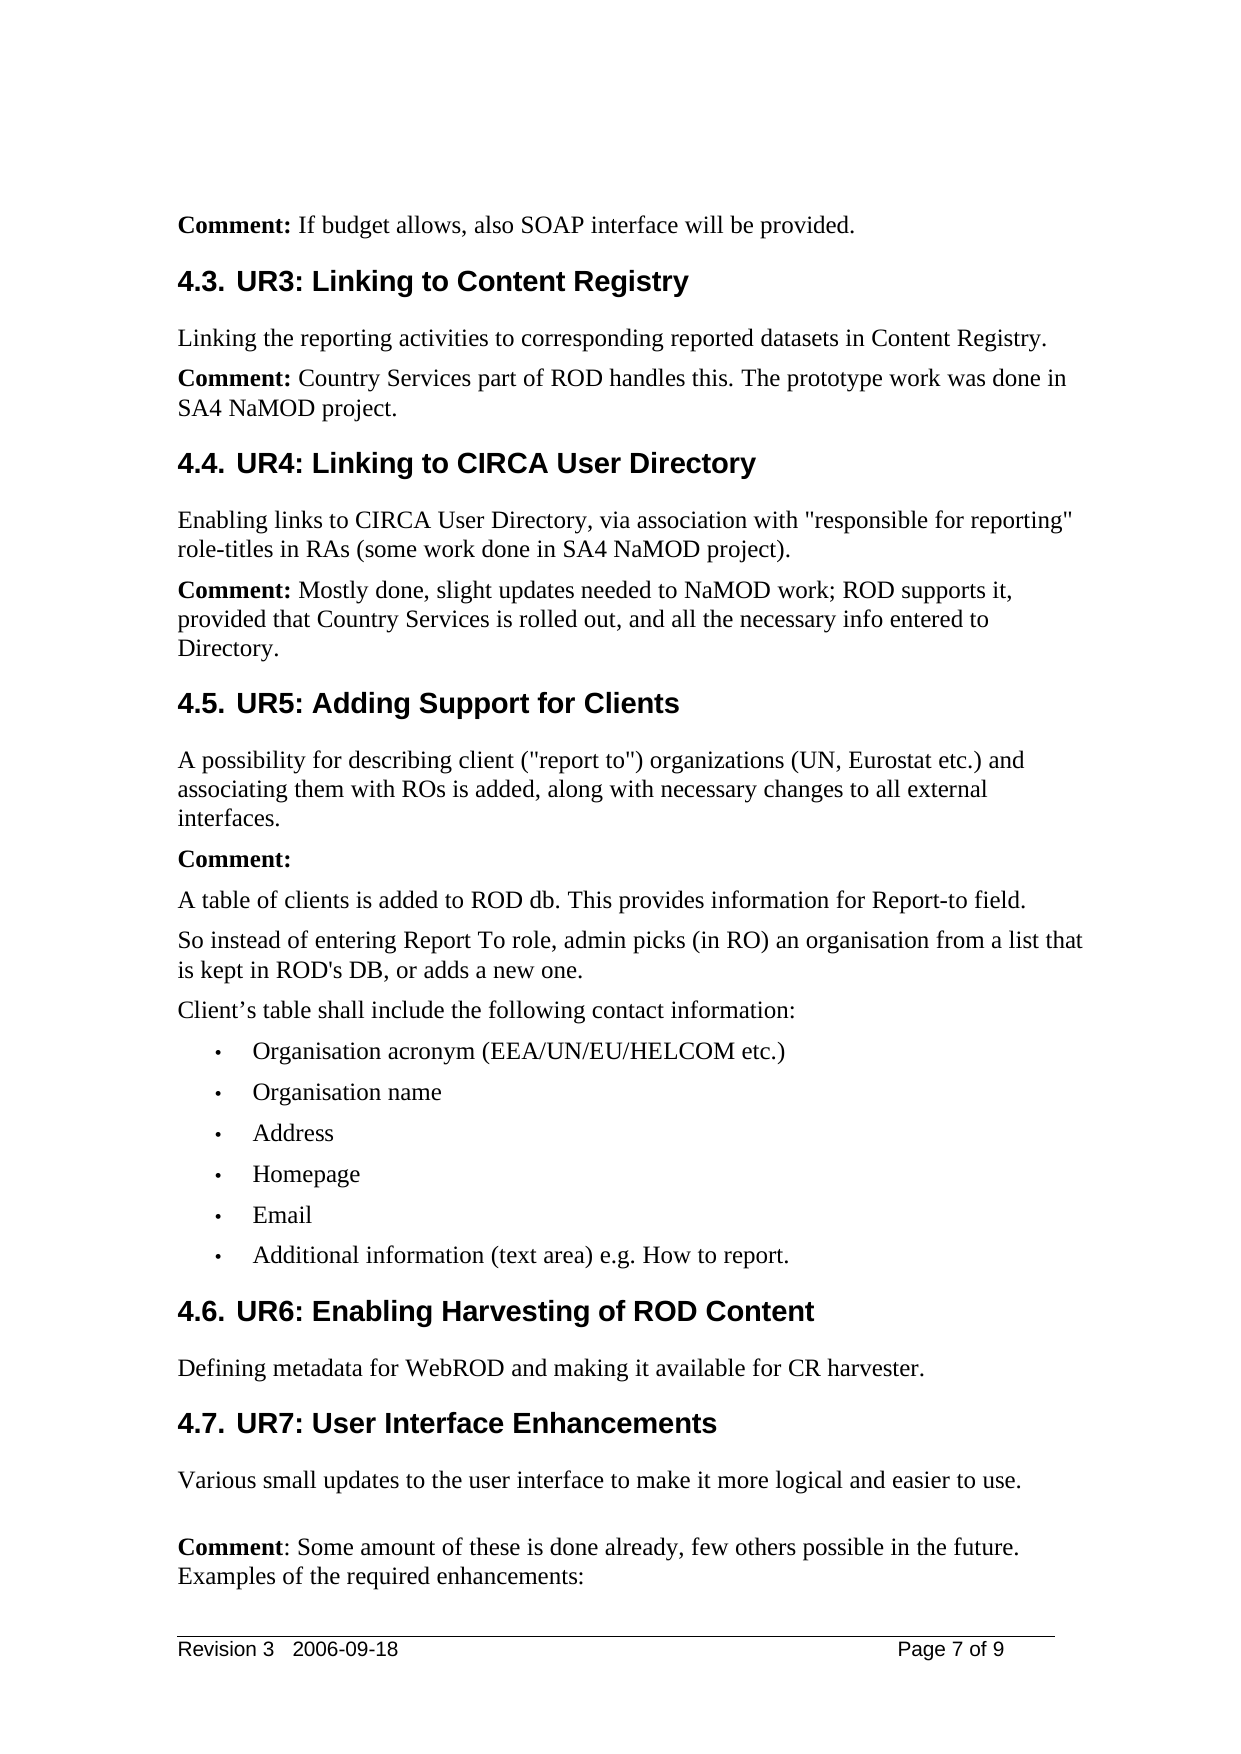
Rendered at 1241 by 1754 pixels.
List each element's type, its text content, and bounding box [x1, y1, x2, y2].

list Organisation acronym (EEA/UN/EU/HELCOM etc.) [215, 1036, 1092, 1065]
text So instead of entering Report To role, admin picks (in RO) an organisation from a list that is kept in ROD's DB, or adds a new one. [177, 925, 1092, 983]
subtitle UR7: User Interface Enhancements [177, 1406, 1092, 1440]
list Organisation name [215, 1077, 1092, 1106]
text Comment: Country Services part of ROD handles this. The prototype work was done in SA4 NaMOD project. [177, 363, 1092, 421]
text Enabling links to CIRCA User Directory, via association with "responsible for reporting" role-titles in RAs (some work done in SA4 NaMOD project). [177, 504, 1092, 563]
list Additional information (text area) e.g. How to report. [215, 1240, 1092, 1269]
text Comment: [177, 844, 1092, 873]
text Client’s table shall include the following contact information: [177, 995, 1092, 1024]
subtitle UR6: Enabling Harvesting of ROD Content [177, 1294, 1092, 1328]
subtitle UR5: Adding Support for Clients [177, 686, 1092, 720]
text Various small updates to the user interface to make it more logical and easier to use. [177, 1465, 1092, 1494]
text Comment: Some amount of these is done already, few others possible in the future. Examples of the required enhancements: [177, 1532, 1092, 1590]
list Homepage [215, 1159, 1092, 1188]
text A table of clients is added to ROD db. This provides information for Report-to field. [177, 884, 1092, 914]
text A possibility for describing client ("report to") organizations (UN, Eurostat etc.) and associating them with ROs is added, along with necessary changes to all external interfaces. [177, 745, 1092, 832]
text Comment: If budget allows, also SOAP interface will be provided. [177, 210, 1092, 239]
list Address [215, 1118, 1092, 1147]
subtitle UR3: Linking to Content Registry [177, 264, 1092, 298]
text Defining metadata for WebROD and making it available for CR harvester. [177, 1352, 1092, 1382]
subtitle UR4: Linking to CIRCA User Directory [177, 446, 1092, 480]
text Comment: Mostly done, slight updates needed to NaMOD work; ROD supports it, provided that Country Services is rolled out, and all the necessary info entered to Directory. [177, 574, 1092, 662]
list Email [215, 1199, 1092, 1228]
text Linking the reporting activities to corresponding reported datasets in Content Registry. [177, 322, 1092, 352]
